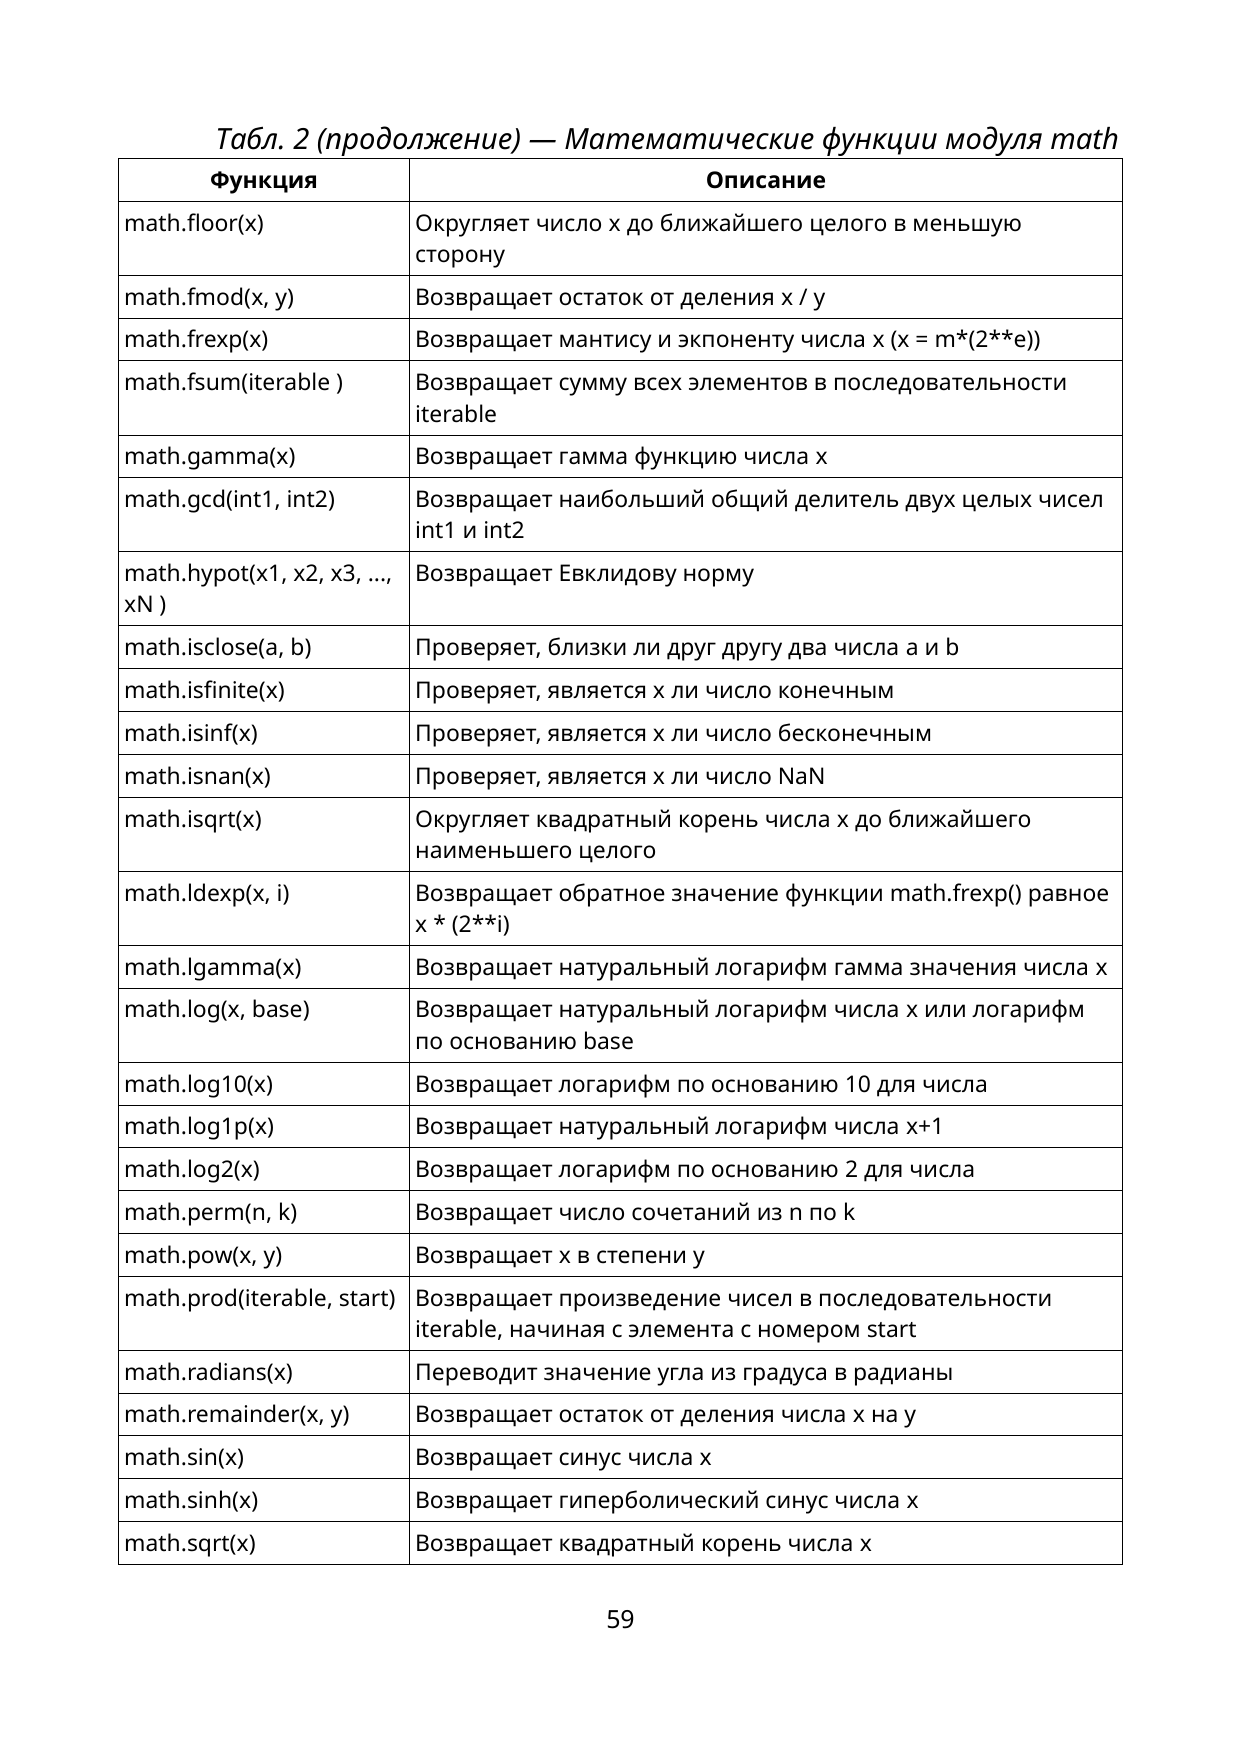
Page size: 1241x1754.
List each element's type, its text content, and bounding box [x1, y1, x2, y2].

table_cell Возвращает Евклидову норму [410, 552, 1122, 625]
table_cell math.gamma(x) [119, 436, 409, 477]
table_cell math.sinh(x) [119, 1479, 409, 1521]
table_cell math.lgamma(x) [119, 946, 409, 988]
table_header Описание [410, 159, 1122, 201]
table_cell math.ldexp(x, i) [119, 872, 409, 945]
table_cell Округляет квадратный корень числа x до ближайшего наименьшего целого [410, 798, 1122, 871]
table_cell math.isnan(x) [119, 755, 409, 797]
table_cell math.log10(x) [119, 1063, 409, 1104]
table_cell Возвращает логарифм по основанию 10 для числа [410, 1063, 1122, 1104]
table_cell Возвращает наибольший общий делитель двух целых чисел int1 и int2 [410, 478, 1122, 551]
table_cell Возвращает остаток от деления числа x на y [410, 1394, 1122, 1435]
table_cell Возвращает натуральный логарифм числа x или логарифм по основанию base [410, 989, 1122, 1062]
table_cell math.isqrt(x) [119, 798, 409, 871]
table_cell Возвращает натуральный логарифм числа x+1 [410, 1106, 1122, 1147]
table_cell math.frexp(x) [119, 319, 409, 360]
table_cell math.isfinite(x) [119, 669, 409, 711]
table_cell Возвращает произведение чисел в последовательности iterable, начиная с элемента с номером start [410, 1277, 1122, 1350]
table_cell math.hypot(x1, x2, x3, ..., xN ) [119, 552, 409, 625]
table_cell math.isinf(x) [119, 712, 409, 754]
table_cell math.log2(x) [119, 1148, 409, 1190]
table_header Округляет число x до ближайшего целого в меньшую сторону [410, 202, 1122, 275]
table_cell math.log1p(x) [119, 1106, 409, 1147]
table_cell math.prod(iterable, start) [119, 1277, 409, 1350]
table_cell Переводит значение угла из градуса в радианы [410, 1351, 1122, 1393]
table_cell Возвращает остаток от деления x / y [410, 276, 1122, 318]
table_cell Возвращает квадратный корень числа x [410, 1522, 1122, 1564]
table_cell Проверяет, является x ли число NaN [410, 755, 1122, 797]
table_cell Возвращает число сочетаний из n по k [410, 1191, 1122, 1233]
table_cell Возвращает мантису и экпоненту числа x (x = m*(2**e)) [410, 319, 1122, 360]
table_cell math.fmod(x, y) [119, 276, 409, 318]
table_cell math.gcd(int1, int2) [119, 478, 409, 551]
table_cell math.perm(n, k) [119, 1191, 409, 1233]
table_cell Возвращает x в степени y [410, 1234, 1122, 1276]
table_cell math.radians(x) [119, 1351, 409, 1393]
table_cell Возвращает натуральный логарифм гамма значения числа x [410, 946, 1122, 988]
table_cell math.log(x, base) [119, 989, 409, 1062]
table_cell Возвращает логарифм по основанию 2 для числа [410, 1148, 1122, 1190]
table_header math.floor(x) [119, 202, 409, 275]
table_cell Проверяет, является x ли число конечным [410, 669, 1122, 711]
table_cell math.pow(x, y) [119, 1234, 409, 1276]
table_cell Проверяет, близки ли друг другу два числа a и b [410, 626, 1122, 668]
table_cell Возвращает синус числа x [410, 1436, 1122, 1478]
table_cell Возвращает гиперболический синус числа x [410, 1479, 1122, 1521]
table_cell Возвращает гамма функцию числа x [410, 436, 1122, 477]
table_cell math.sin(x) [119, 1436, 409, 1478]
table_header Функция [119, 159, 409, 201]
table_cell math.isclose(a, b) [119, 626, 409, 668]
table_cell math.remainder(x, y) [119, 1394, 409, 1435]
table_cell math.fsum(iterable ) [119, 361, 409, 434]
table_cell Возвращает сумму всех элементов в последовательности iterable [410, 361, 1122, 434]
table_cell Проверяет, является x ли число бесконечным [410, 712, 1122, 754]
text Табл. 2 (продолжение) — Математические функции модуля math [118, 118, 1122, 158]
table_cell Возвращает обратное значение функции math.frexp() равное x * (2**i) [410, 872, 1122, 945]
table_cell math.sqrt(x) [119, 1522, 409, 1564]
